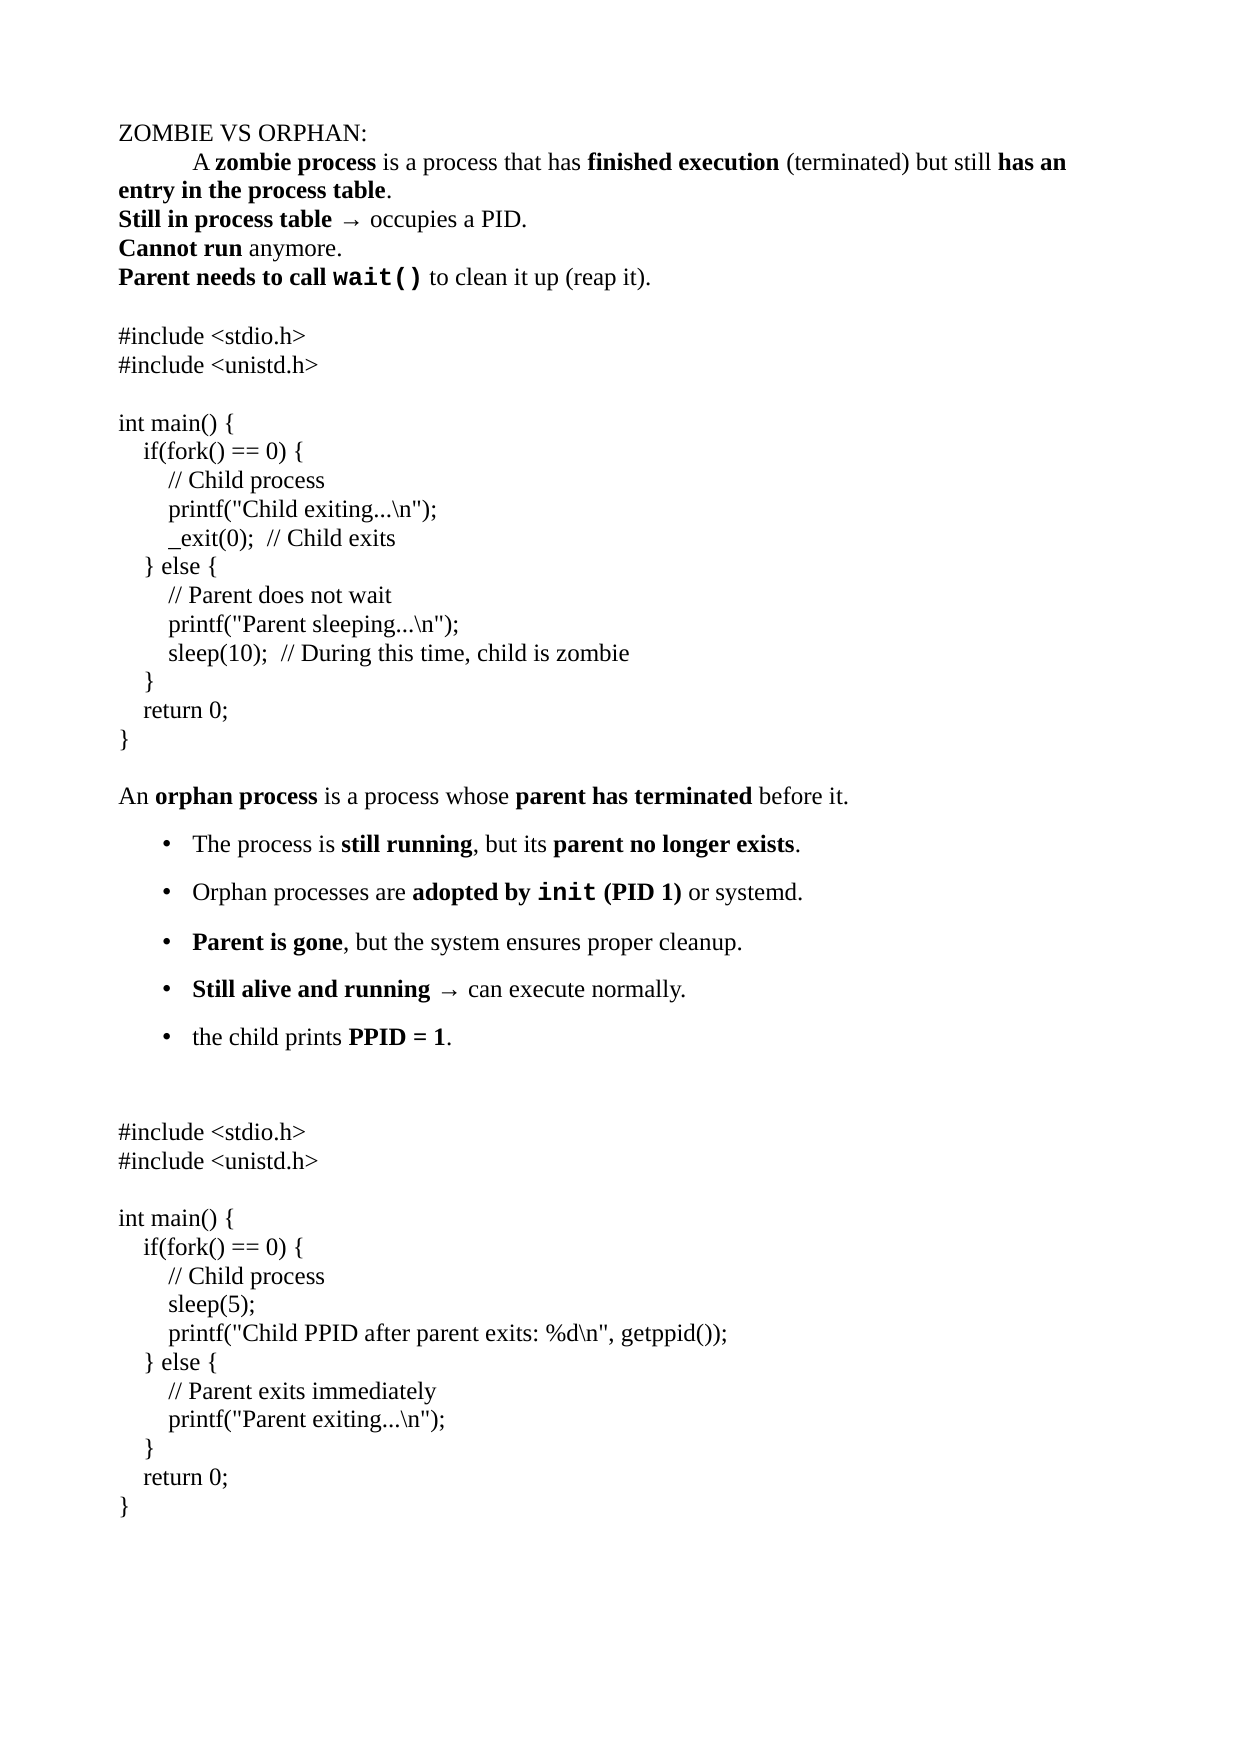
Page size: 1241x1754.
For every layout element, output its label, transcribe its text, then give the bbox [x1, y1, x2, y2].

list Still alive and running → can execute normally. [162, 974, 1122, 1003]
list The process is still running, but its parent no longer exists. [162, 829, 1122, 858]
text } else { [118, 551, 1122, 580]
text sleep(5); [118, 1289, 1122, 1318]
list Orphan processes are adopted by init (PID 1) or systemd. [162, 877, 1122, 907]
text if(fork() == 0) { [118, 436, 1122, 465]
text Still in process table → occupies a PID. [118, 204, 1122, 233]
text printf("Child PPID after parent exits: %d\n", getppid()); [118, 1318, 1122, 1347]
text ZOMBIE VS ORPHAN: [118, 118, 1122, 147]
text #include <unistd.h> [118, 350, 1122, 379]
text printf("Parent exiting...\n"); [118, 1404, 1122, 1433]
text int main() { [118, 1203, 1122, 1232]
text A zombie process is a process that has finished execution (terminated) but still has an entry in the process table. [118, 147, 1122, 204]
text Parent needs to call wait() to clean it up (reap it). [118, 262, 1122, 293]
text int main() { [118, 408, 1122, 436]
text Cannot run anymore. [118, 233, 1122, 262]
text sleep(10); // During this time, child is zombie [118, 638, 1122, 666]
text // Parent exits immediately [118, 1376, 1122, 1404]
text return 0; [118, 695, 1122, 724]
text } else { [118, 1347, 1122, 1376]
text // Child process [118, 1261, 1122, 1289]
text if(fork() == 0) { [118, 1232, 1122, 1261]
text } [118, 724, 1122, 753]
text printf("Parent sleeping...\n"); [118, 609, 1122, 638]
text } [118, 1491, 1122, 1519]
text _exit(0); // Child exits [118, 523, 1122, 551]
text printf("Child exiting...\n"); [118, 494, 1122, 523]
text // Parent does not wait [118, 580, 1122, 609]
text #include <stdio.h> [118, 1117, 1122, 1146]
text An orphan process is a process whose parent has terminated before it. [118, 781, 1122, 810]
text #include <unistd.h> [118, 1146, 1122, 1174]
text // Child process [118, 465, 1122, 494]
list Parent is gone, but the system ensures proper cleanup. [162, 927, 1122, 955]
text } [118, 1433, 1122, 1462]
text return 0; [118, 1462, 1122, 1491]
text #include <stdio.h> [118, 321, 1122, 350]
list the child prints PPID = 1. [162, 1022, 1122, 1051]
text } [118, 666, 1122, 695]
